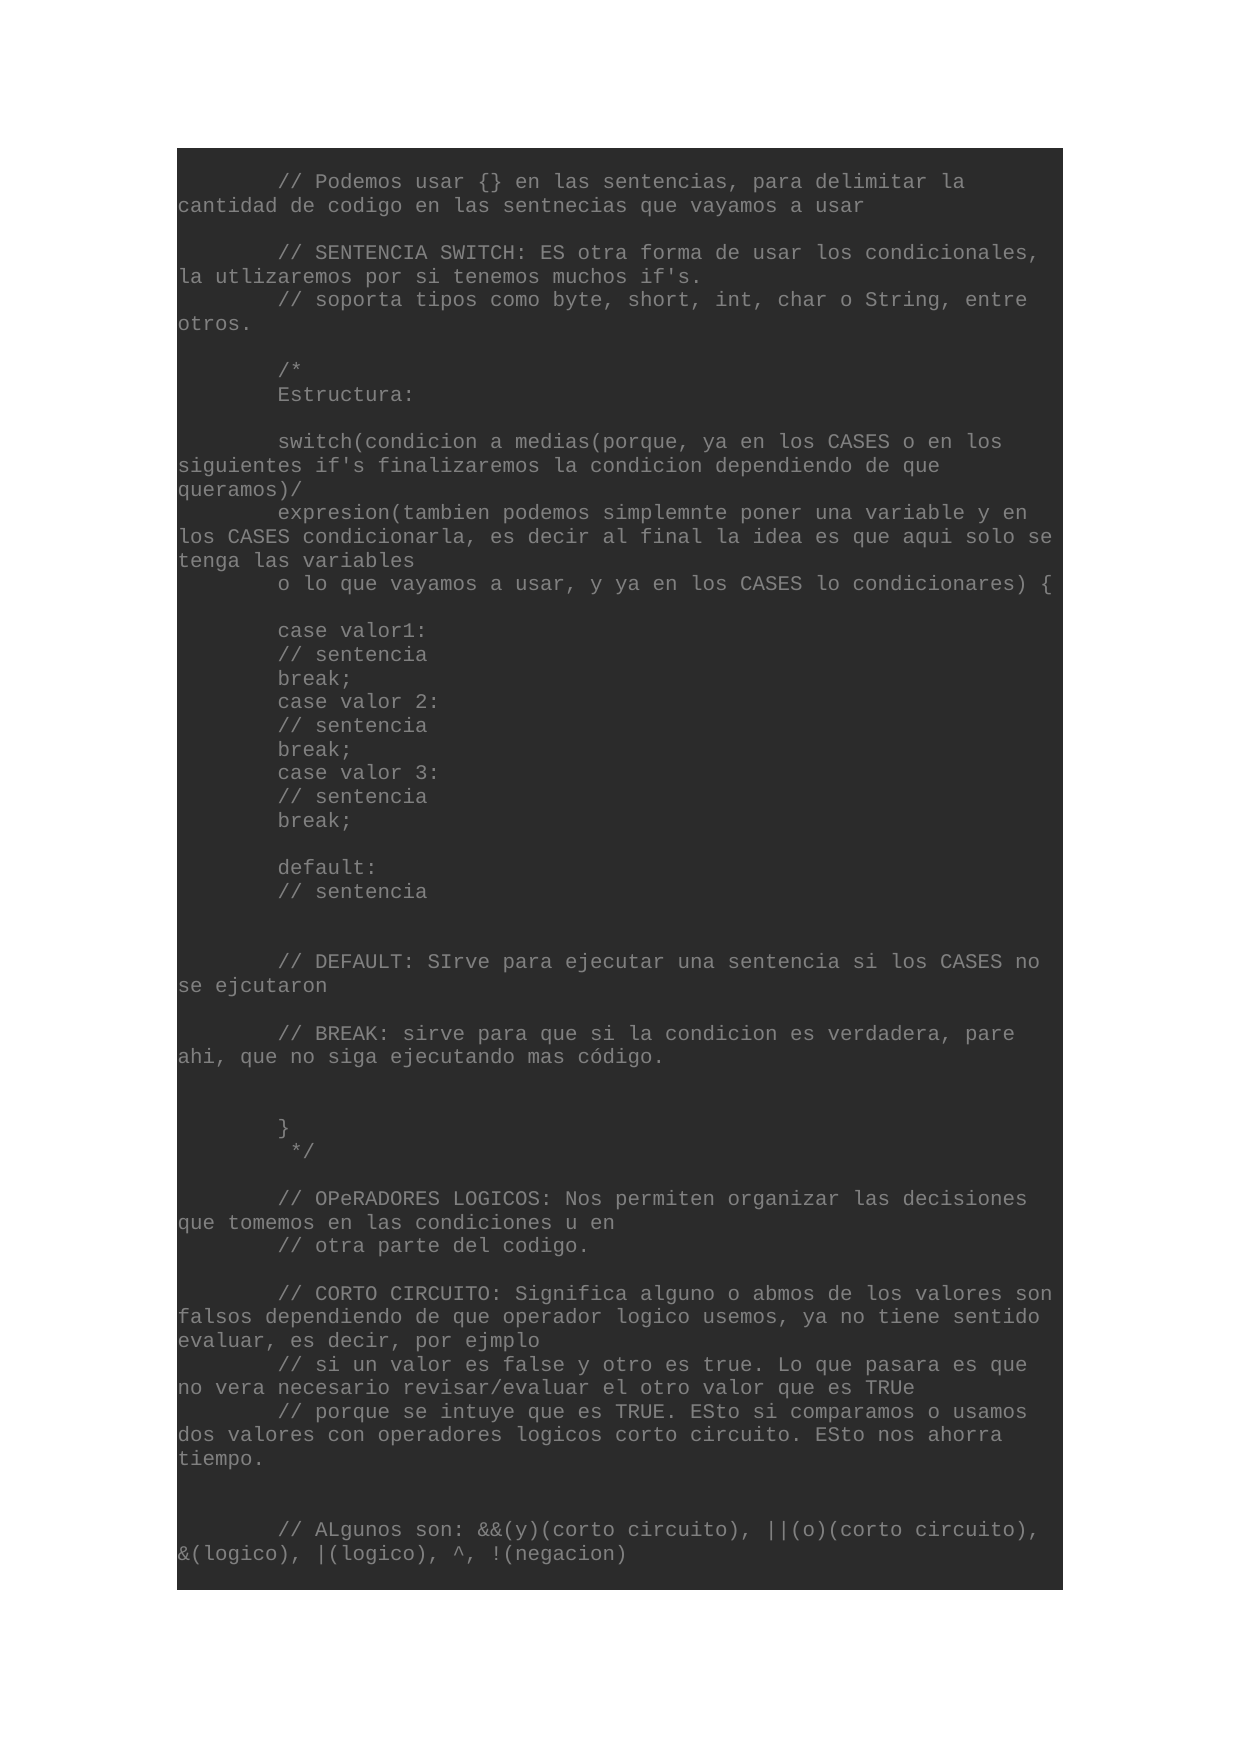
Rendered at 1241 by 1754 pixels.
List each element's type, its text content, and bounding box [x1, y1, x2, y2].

text // Podemos usar {} en las sentencias, para delimitar la cantidad de codigo en las sentnecias que vayamos a usar // SENTENCIA SWITCH: ES otra forma de usar los condicionales, la utlizaremos por si tenemos muchos if's. // soporta tipos como byte, short, int, char o String, entre otros. /* Estructura: switch(condicion a medias(porque, ya en los CASES o en los siguientes if's finalizaremos la condicion dependiendo de que queramos)/ expresion(tambien podemos simplemnte poner una variable y en los CASES condicionarla, es decir al final la idea es que aqui solo se tenga las variables o lo que vayamos a usar, y ya en los CASES lo condicionares) { case valor1: // sentencia break; case valor 2: // sentencia break; case valor 3: // sentencia break; default: // sentencia // DEFAULT: SIrve para ejecutar una sentencia si los CASES no se ejcutaron // BREAK: sirve para que si la condicion es verdadera, pare ahi, que no siga ejecutando mas código. } */ // OPeRADORES LOGICOS: Nos permiten organizar las decisiones que tomemos en las condiciones u en // otra parte del codigo. // CORTO CIRCUITO: Significa alguno o abmos de los valores son falsos dependiendo de que operador logico usemos, ya no tiene sentido evaluar, es decir, por ejmplo // si un valor es false y otro es true. Lo que pasara es que no vera necesario revisar/evaluar el otro valor que es TRUe // porque se intuye que es TRUE. ESto si comparamos o usamos dos valores con operadores logicos corto circuito. ESto nos ahorra tiempo. // ALgunos son: &&(y)(corto circuito), ||(o)(corto circuito), &(logico), |(logico), ^, !(negacion) [177, 148, 1063, 1590]
